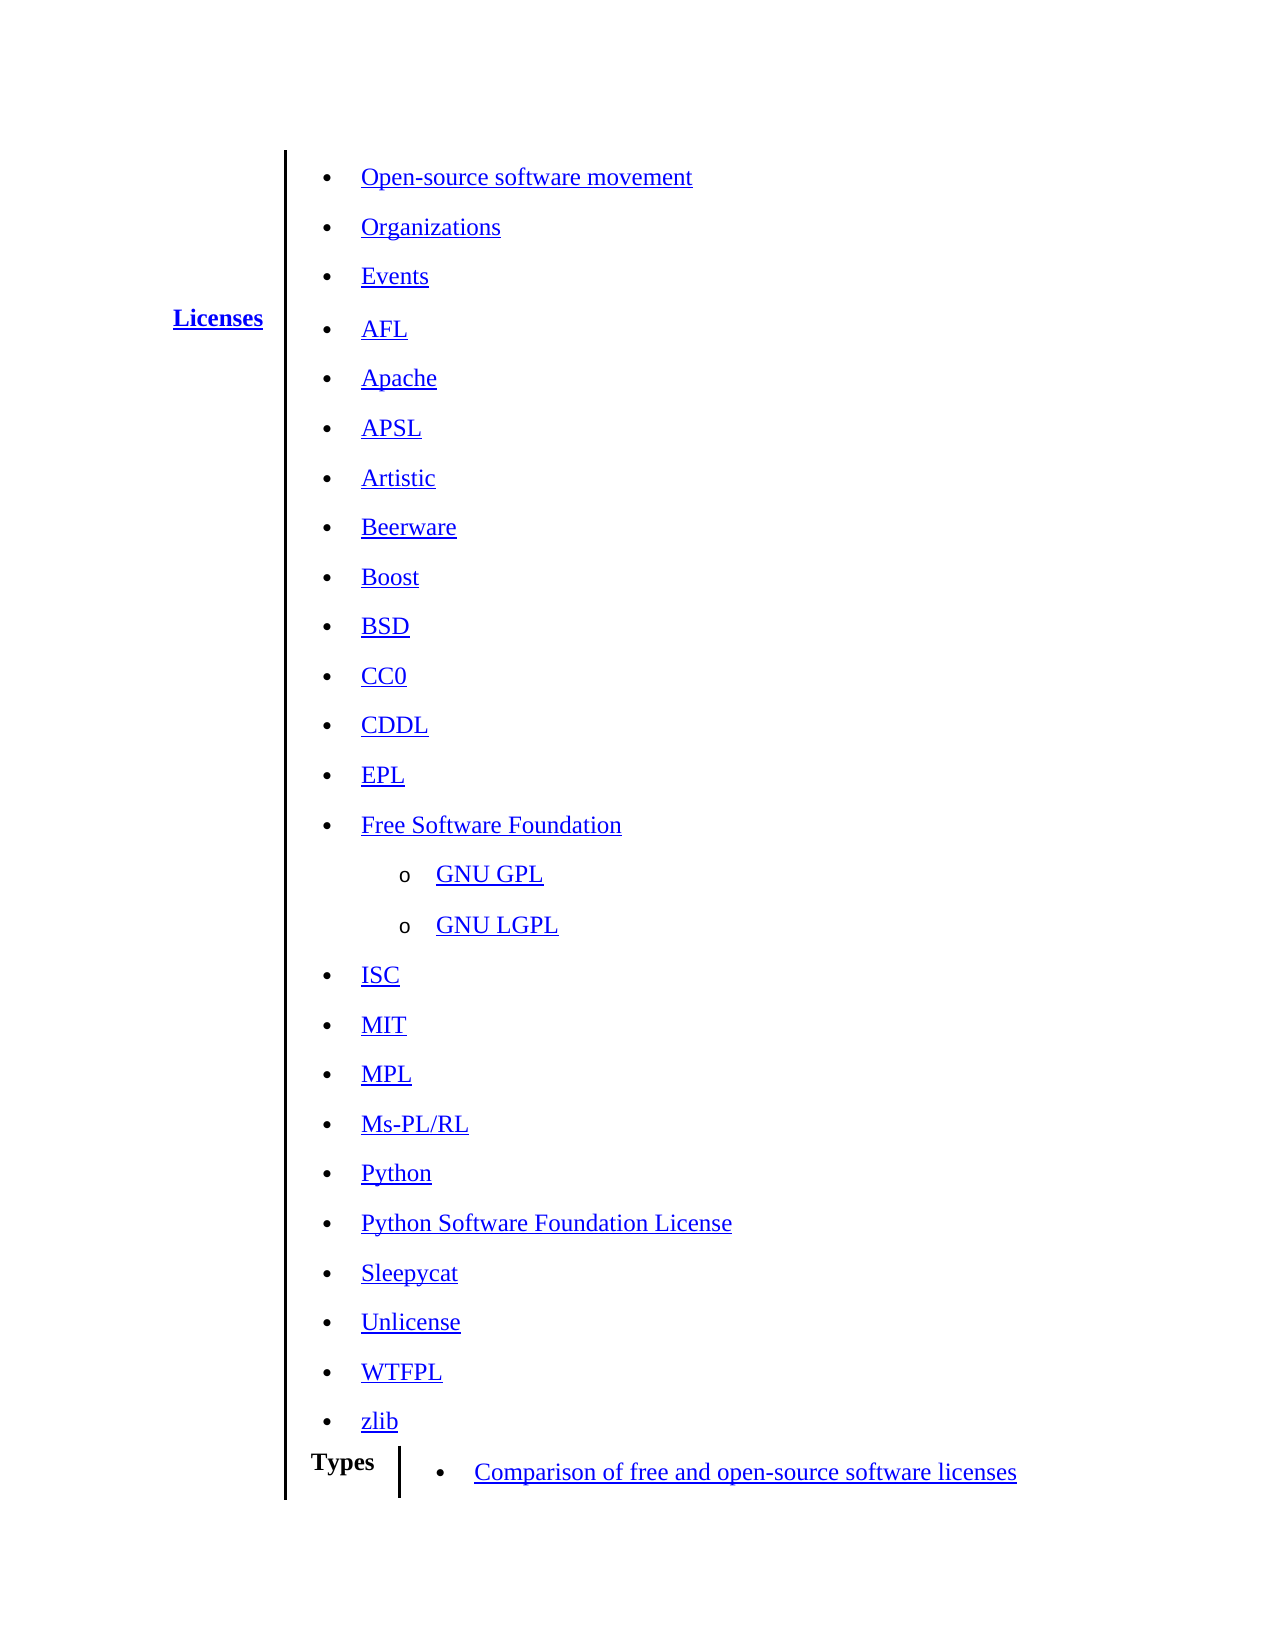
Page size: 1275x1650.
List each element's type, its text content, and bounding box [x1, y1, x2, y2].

table_cell Free software movement History Open-source software movement Organizations Events [287, 150, 1125, 302]
table_header Comparison of free and open-source software licenses Contributor License Agreement Copyleft Debian Free Software Guidelines Definition of Free Cultural Works Free license The Free Software Definition The Open Source Definition Open-source license Permissive software licence Public domain Viral license [401, 1446, 1117, 1498]
table_cell AFL Apache APSL Artistic Beerware Boost BSD CC0 CDDL EPL Free Software Foundation GNU GPL GNU LGPL ISC MIT MPL Ms-PL/RL Python Python Software Foundation License Sleepycat Unlicense WTFPL zlib [287, 302, 1125, 1500]
table_cell [150, 150, 284, 302]
table_cell Licenses [150, 302, 284, 1500]
table_header Types [287, 1446, 398, 1498]
